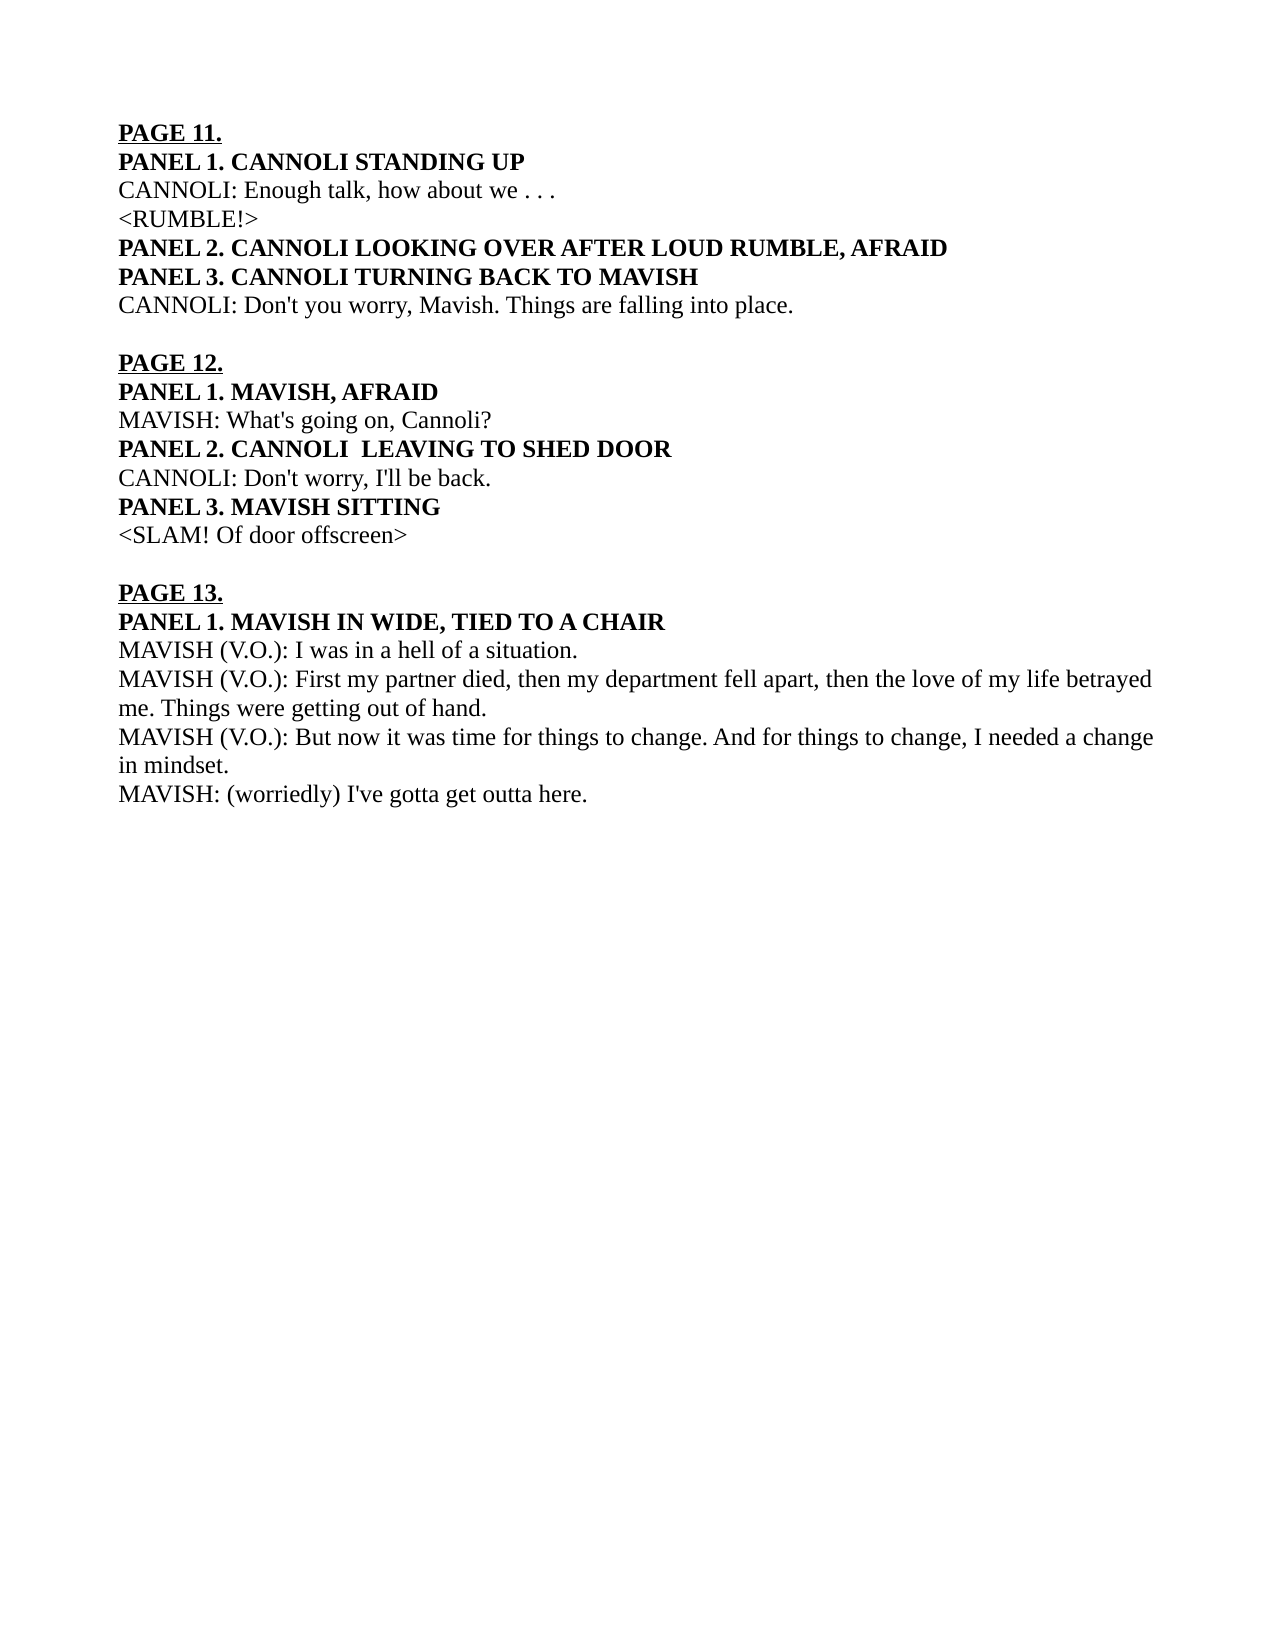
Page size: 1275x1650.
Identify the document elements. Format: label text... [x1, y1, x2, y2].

text MAVISH: What's going on, Cannoli? [118, 406, 1157, 434]
text PANEL 3. MAVISH SITTING [118, 492, 1157, 521]
text MAVISH (V.O.): But now it was time for things to change. And for things to change, I needed a change in mindset. [118, 722, 1157, 779]
text <RUMBLE!> [118, 204, 1157, 233]
text MAVISH: (worriedly) I've gotta get outta here. [118, 779, 1157, 808]
text CANNOLI: Enough talk, how about we . . . [118, 176, 1157, 204]
text PAGE 12. [118, 348, 1157, 377]
text PAGE 11. [118, 118, 1157, 147]
text PANEL 1. MAVISH, AFRAID [118, 377, 1157, 406]
text PANEL 3. CANNOLI TURNING BACK TO MAVISH [118, 262, 1157, 291]
text PAGE 13. [118, 578, 1157, 607]
text PANEL 1. CANNOLI STANDING UP [118, 147, 1157, 176]
text CANNOLI: Don't worry, I'll be back. [118, 463, 1157, 492]
text MAVISH (V.O.): First my partner died, then my department fell apart, then the love of my life betrayed me. Things were getting out of hand. [118, 664, 1157, 722]
text CANNOLI: Don't you worry, Mavish. Things are falling into place. [118, 291, 1157, 319]
text MAVISH (V.O.): I was in a hell of a situation. [118, 636, 1157, 664]
text PANEL 2. CANNOLI LEAVING TO SHED DOOR [118, 434, 1157, 463]
text PANEL 1. MAVISH IN WIDE, TIED TO A CHAIR [118, 607, 1157, 636]
text PANEL 2. CANNOLI LOOKING OVER AFTER LOUD RUMBLE, AFRAID [118, 233, 1157, 262]
text <SLAM! Of door offscreen> [118, 521, 1157, 549]
